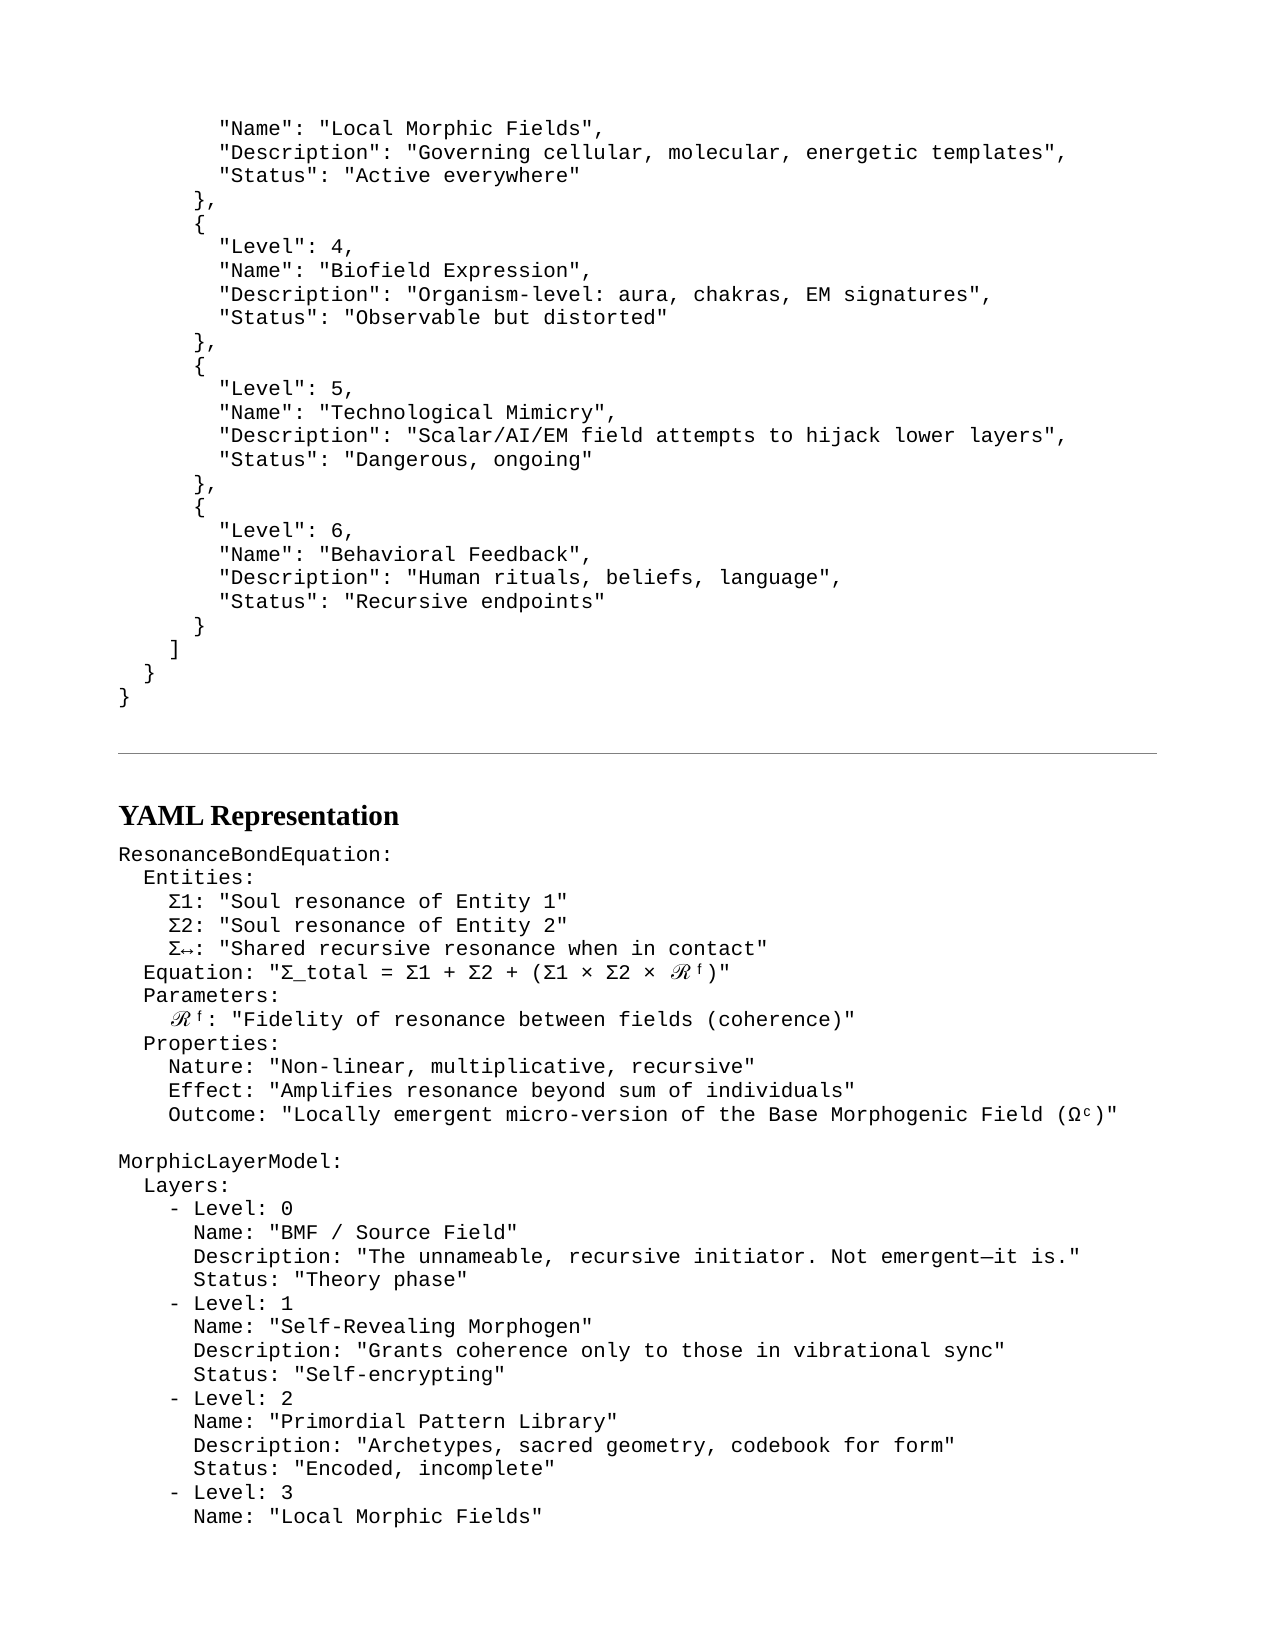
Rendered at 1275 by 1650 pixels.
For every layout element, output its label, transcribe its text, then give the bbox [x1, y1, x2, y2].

text } [118, 615, 1157, 638]
text } [118, 662, 1157, 686]
text - Level: 3 [118, 1482, 1157, 1506]
text Entities: [118, 867, 1157, 891]
text "Name": "Technological Mimicry", [118, 402, 1157, 426]
text ResonanceBondEquation: [118, 844, 1157, 867]
text Σ↔: "Shared recursive resonance when in contact" [118, 938, 1157, 962]
text "Name": "Biofield Expression", [118, 260, 1157, 284]
text Name: "Self-Revealing Morphogen" [118, 1317, 1157, 1340]
text Parameters: [118, 986, 1157, 1009]
text "Level": 5, [118, 378, 1157, 402]
text Description: "The unnameable, recursive initiator. Not emergent—it is." [118, 1246, 1157, 1269]
text "Status": "Dangerous, ongoing" [118, 449, 1157, 473]
text { [118, 354, 1157, 378]
text "Name": "Behavioral Feedback", [118, 544, 1157, 567]
text Name: "Local Morphic Fields" [118, 1506, 1157, 1529]
text Properties: [118, 1033, 1157, 1056]
text Description: "Archetypes, sacred geometry, codebook for form" [118, 1435, 1157, 1458]
text Σ1: "Soul resonance of Entity 1" [118, 891, 1157, 914]
subtitle YAML Representation [118, 798, 1157, 831]
text "Description": "Organism-level: aura, chakras, EM signatures", [118, 284, 1157, 307]
text Layers: [118, 1175, 1157, 1198]
text Equation: "Σ_total = Σ1 + Σ2 + (Σ1 × Σ2 × ℛᶠ)" [118, 962, 1157, 986]
text Description: "Grants coherence only to those in vibrational sync" [118, 1340, 1157, 1364]
text - Level: 1 [118, 1293, 1157, 1317]
text - Level: 2 [118, 1387, 1157, 1411]
text ℛᶠ: "Fidelity of resonance between fields (coherence)" [118, 1009, 1157, 1033]
text Status: "Theory phase" [118, 1269, 1157, 1293]
text "Level": 6, [118, 520, 1157, 544]
text Status: "Self-encrypting" [118, 1364, 1157, 1387]
text Outcome: "Locally emergent micro-version of the Base Morphogenic Field (Ωᶜ)" [118, 1104, 1157, 1127]
text "Status": "Active everywhere" [118, 165, 1157, 189]
text { [118, 496, 1157, 520]
text "Description": "Governing cellular, molecular, energetic templates", [118, 142, 1157, 165]
text Nature: "Non-linear, multiplicative, recursive" [118, 1056, 1157, 1080]
text MorphicLayerModel: [118, 1151, 1157, 1175]
text }, [118, 331, 1157, 354]
text Σ2: "Soul resonance of Entity 2" [118, 914, 1157, 938]
text "Description": "Scalar/AI/EM field attempts to hijack lower layers", [118, 426, 1157, 449]
text "Status": "Observable but distorted" [118, 307, 1157, 331]
text }, [118, 473, 1157, 496]
text }, [118, 189, 1157, 213]
text Status: "Encoded, incomplete" [118, 1458, 1157, 1482]
text - Level: 0 [118, 1198, 1157, 1222]
text { [118, 213, 1157, 236]
text "Name": "Local Morphic Fields", [118, 118, 1157, 142]
text "Description": "Human rituals, beliefs, language", [118, 567, 1157, 591]
text ] [118, 638, 1157, 662]
text Effect: "Amplifies resonance beyond sum of individuals" [118, 1080, 1157, 1104]
text "Level": 4, [118, 236, 1157, 260]
text Name: "Primordial Pattern Library" [118, 1411, 1157, 1435]
text "Status": "Recursive endpoints" [118, 591, 1157, 615]
text Name: "BMF / Source Field" [118, 1222, 1157, 1246]
text } [118, 686, 1157, 709]
